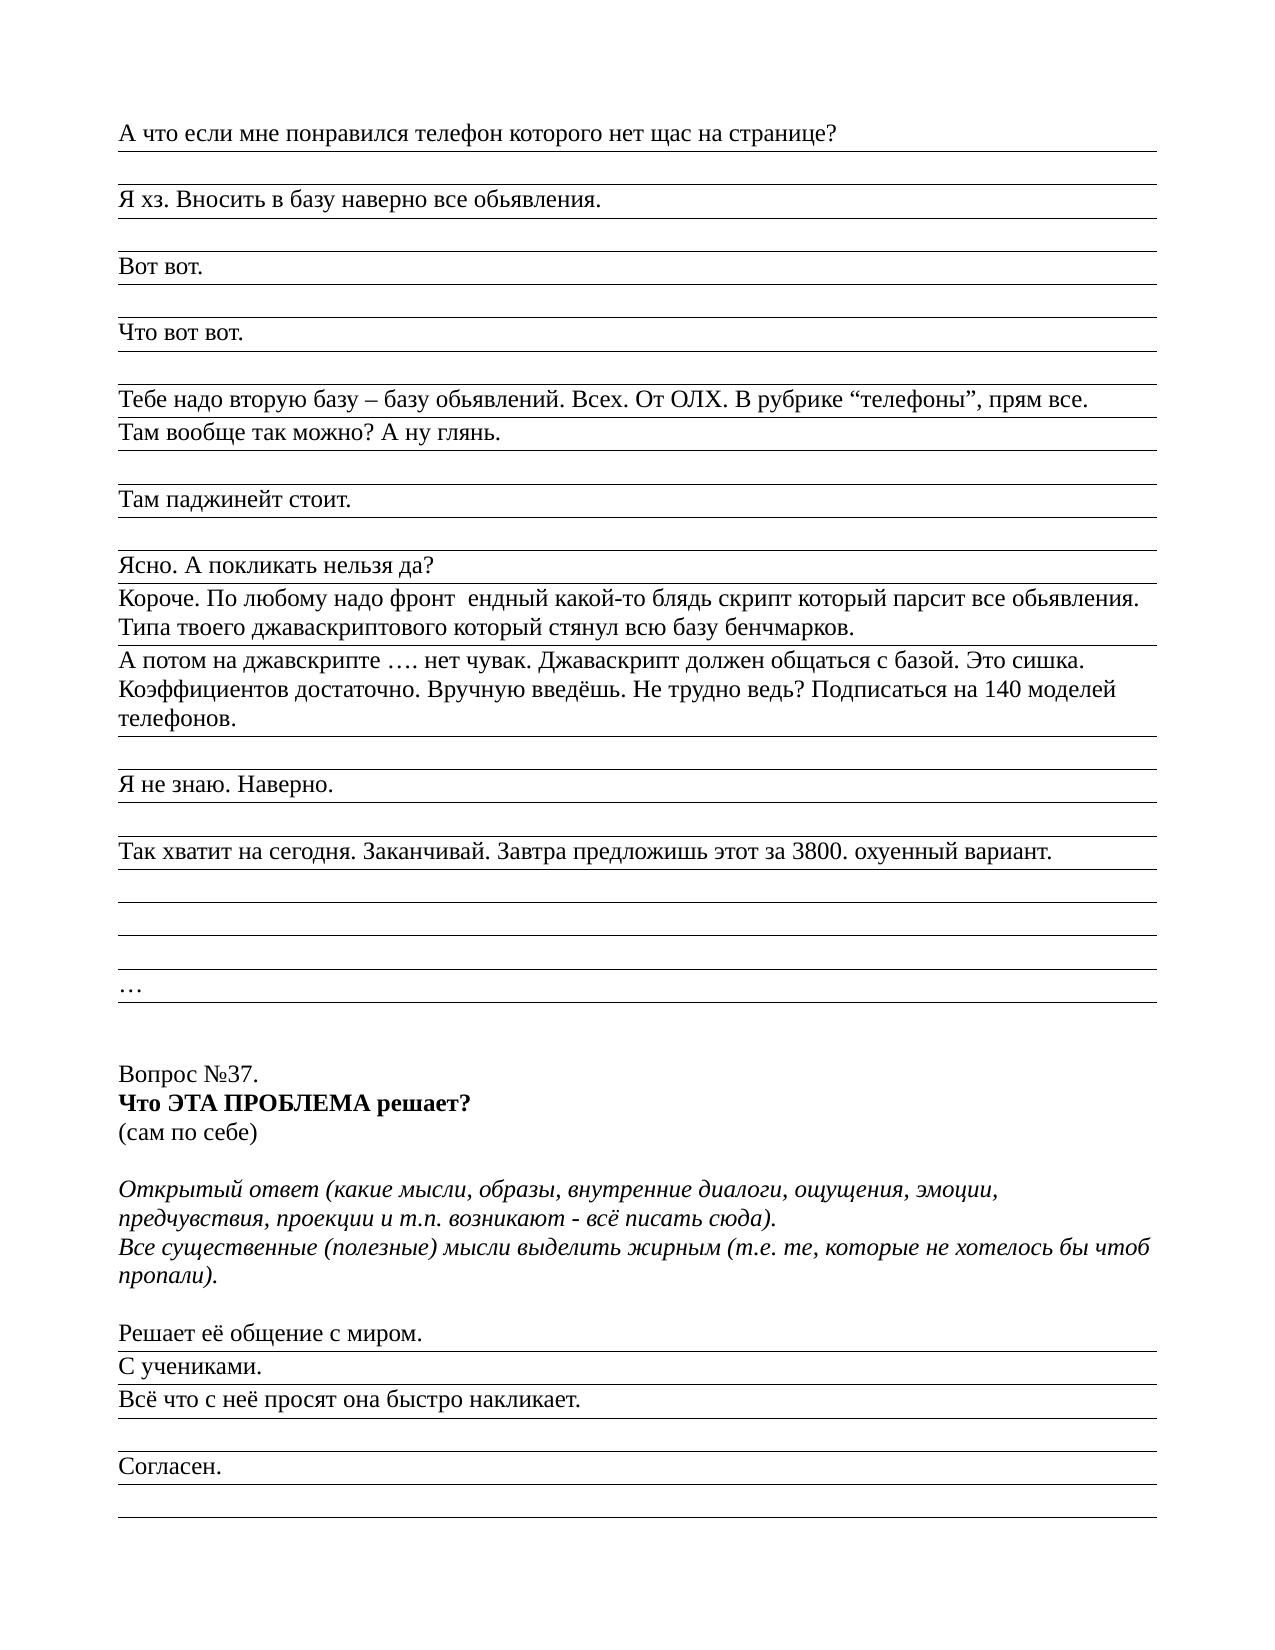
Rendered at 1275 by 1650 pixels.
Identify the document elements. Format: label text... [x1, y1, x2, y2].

text Всё что с неё просят она быстро накликает. [118, 1385, 1157, 1418]
text Ясно. А покликать нельзя да? [118, 551, 1157, 583]
text А потом на джавскрипте …. нет чувак. Джаваскрипт должен общаться с базой. Это сишка. Коэффициентов достаточно. Вручную введёшь. Не трудно ведь? Подписаться на 140 моделей телефонов. [118, 646, 1157, 736]
text (сам по себе) [118, 1117, 1157, 1146]
text Короче. По любому надо фронт ендный какой-то блядь скрипт который парсит все обьявления. Типа твоего джаваскриптового который стянул всю базу бенчмарков. [118, 584, 1157, 645]
text Там паджинейт стоит. [118, 485, 1157, 517]
text Что вот вот. [118, 318, 1157, 351]
text … [118, 970, 1157, 1002]
text Открытый ответ (какие мысли, образы, внутренние диалоги, ощущения, эмоции, предчувствия, проекции и т.п. возникают - всё писать сюда). [118, 1174, 1157, 1232]
text Согласен. [118, 1452, 1157, 1484]
text С учениками. [118, 1352, 1157, 1384]
text Что ЭТА ПРОБЛЕМА решает? [118, 1088, 1157, 1117]
text Я не знаю. Наверно. [118, 770, 1157, 802]
text Решает её общение с миром. [118, 1318, 1157, 1351]
text Вопрос №37. [118, 1059, 1157, 1088]
text Я хз. Вносить в базу наверно все обьявления. [118, 185, 1157, 218]
text Тебе надо вторую базу – базу обьявлений. Всех. От ОЛХ. В рубрике “телефоны”, прям все. [118, 385, 1157, 417]
text Так хватит на сегодня. Заканчивай. Завтра предложишь этот за 3800. охуенный вариант. [118, 837, 1157, 869]
text Там вообще так можно? А ну глянь. [118, 418, 1157, 450]
text Все существенные (полезные) мысли выделить жирным (т.е. те, которые не хотелось бы чтоб пропали). [118, 1232, 1157, 1289]
text Вот вот. [118, 252, 1157, 284]
text А что если мне понравился телефон которого нет щас на странице? [118, 118, 1157, 151]
